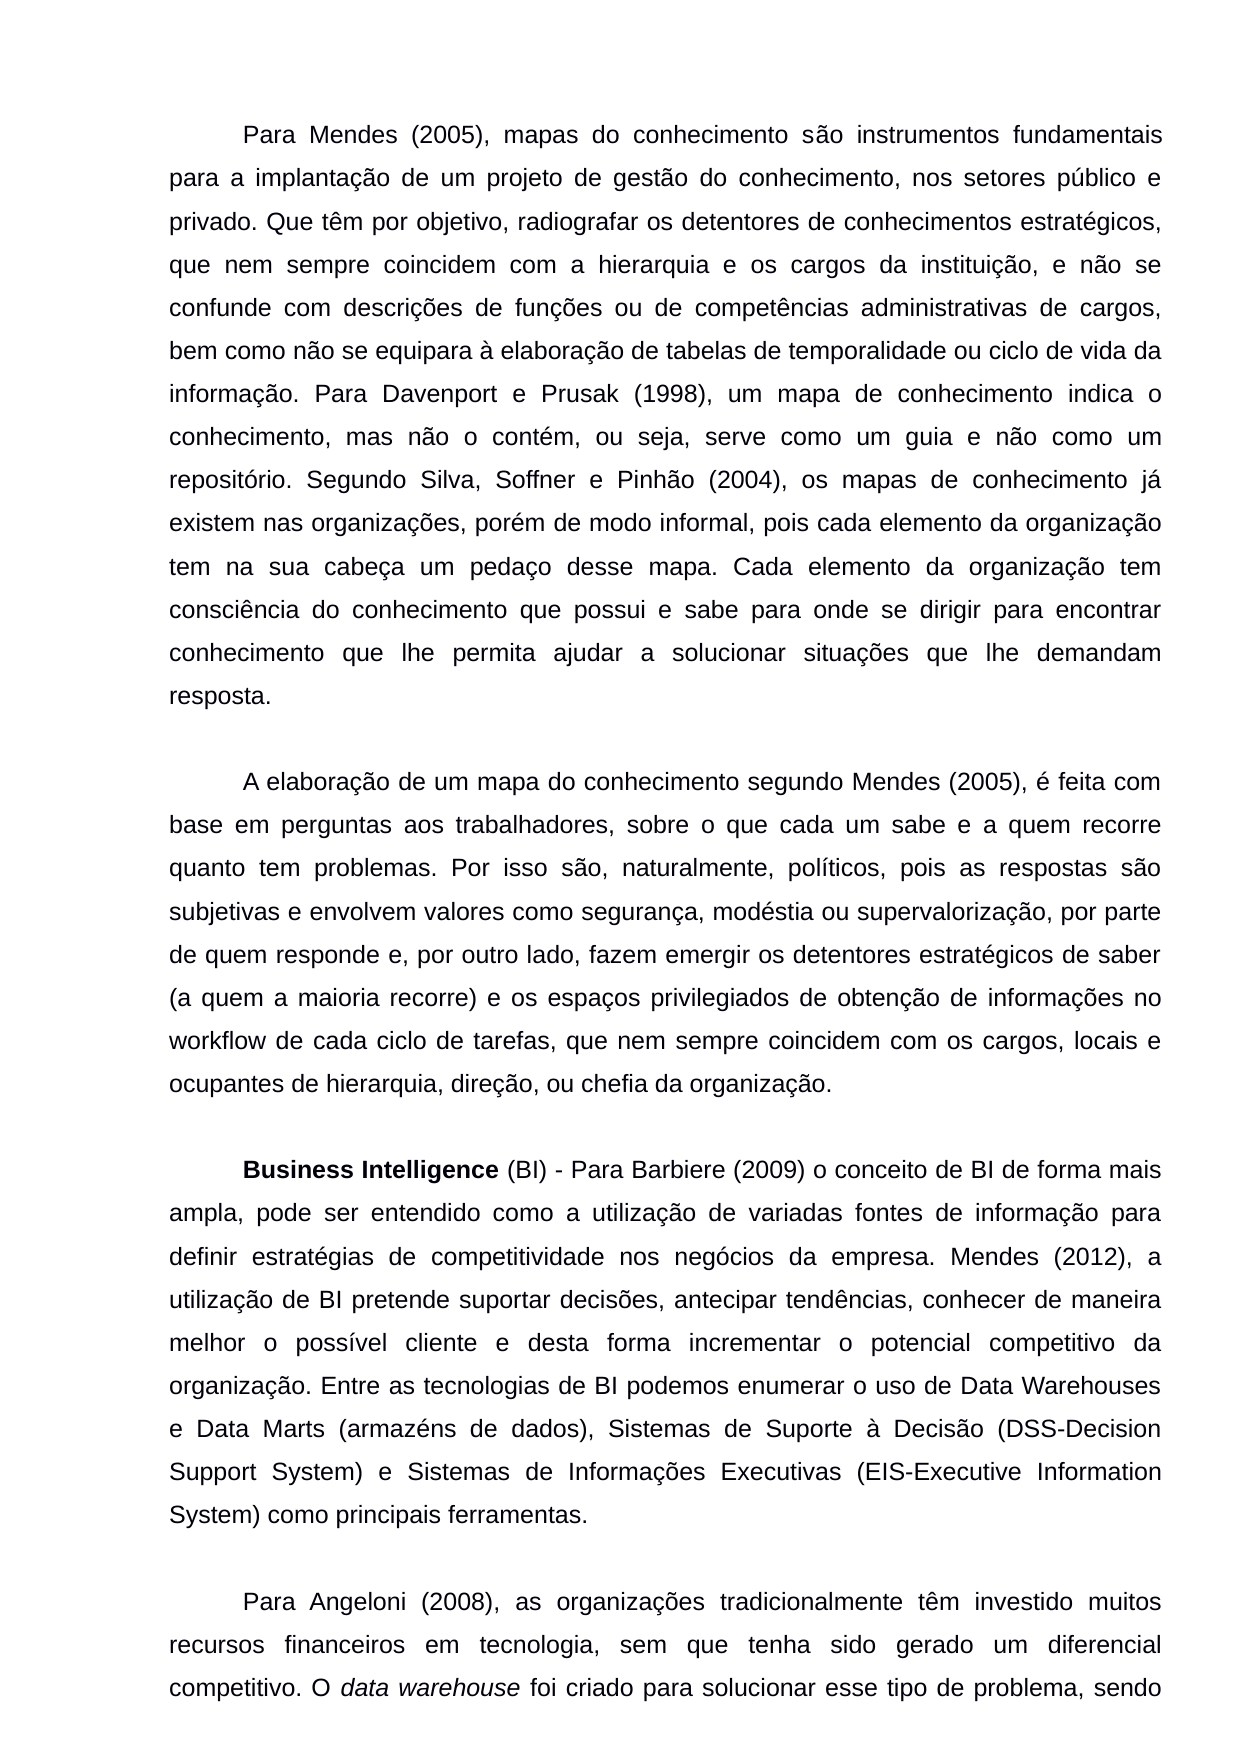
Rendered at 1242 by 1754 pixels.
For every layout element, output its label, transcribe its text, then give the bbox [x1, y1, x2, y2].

text Para Angeloni (2008), as organizações tradicionalmente têm investido muitos recursos financeiros em tecnologia, sem que tenha sido gerado um diferencial competitivo. O data warehouse foi criado para solucionar esse tipo de problema, sendo [169, 1586, 1163, 1701]
text Para Mendes (2005), mapas do conhecimento são instrumentos fundamentais para a implantação de um projeto de gestão do conhecimento, nos setores público e privado. Que têm por objetivo, radiografar os detentores de conhecimentos estratégicos, que nem sempre coincidem com a hierarquia e os cargos da instituição, e não se confunde com descrições de funções ou de competências administrativas de cargos, bem como não se equipara à elaboração de tabelas de temporalidade ou ciclo de vida da informação. Para Davenport e Prusak (1998), um mapa de conhecimento indica o conhecimento, mas não o contém, ou seja, serve como um guia e não como um repositório. Segundo Silva, Soffner e Pinhão (2004), os mapas de conhecimento já existem nas organizações, porém de modo informal, pois cada elemento da organização tem na sua cabeça um pedaço desse mapa. Cada elemento da organização tem consciência do conhecimento que possui e sabe para onde se dirigir para encontrar conhecimento que lhe permita ajudar a solucionar situações que lhe demandam resposta. [169, 120, 1163, 709]
text Business Intelligence (BI) - Para Barbiere (2009) o conceito de BI de forma mais ampla, pode ser entendido como a utilização de variadas fontes de informação para definir estratégias de competitividade nos negócios da empresa. Mendes (2012), a utilização de BI pretende suportar decisões, antecipar tendências, conhecer de maneira melhor o possível cliente e desta forma incrementar o potencial competitivo da organização. Entre as tecnologias de BI podemos enumerar o uso de Data Warehouses e Data Marts (armazéns de dados), Sistemas de Suporte à Decisão (DSS-Decision Support System) e Sistemas de Informações Executivas (EIS-Executive Information System) como principais ferramentas. [169, 1155, 1163, 1529]
text A elaboração de um mapa do conhecimento segundo Mendes (2005), é feita com base em perguntas aos trabalhadores, sobre o que cada um sabe e a quem recorre quanto tem problemas. Por isso são, naturalmente, políticos, pois as respostas são subjetivas e envolvem valores como segurança, modéstia ou supervalorização, por parte de quem responde e, por outro lado, fazem emergir os detentores estratégicos de saber (a quem a maioria recorre) e os espaços privilegiados de obtenção de informações no workflow de cada ciclo de tarefas, que nem sempre coincidem com os cargos, locais e ocupantes de hierarquia, direção, ou chefia da organização. [169, 767, 1163, 1098]
